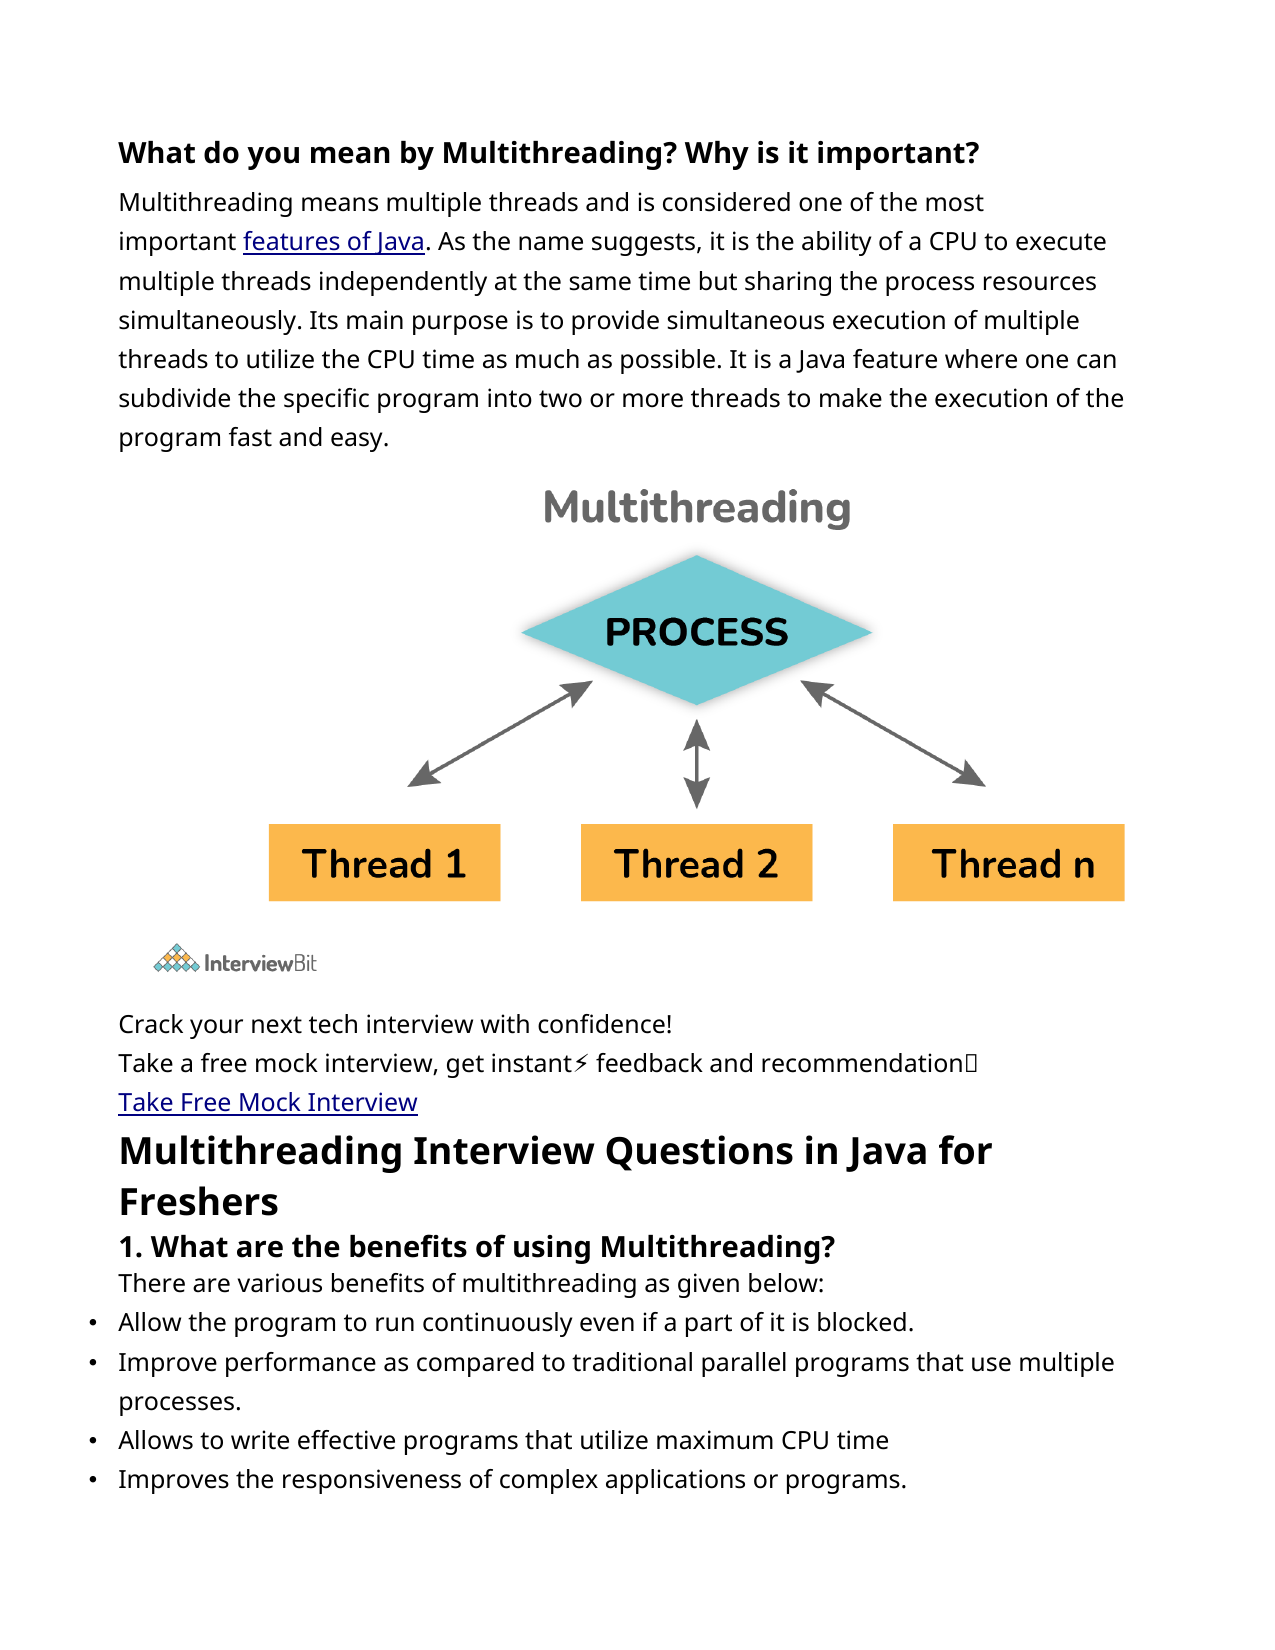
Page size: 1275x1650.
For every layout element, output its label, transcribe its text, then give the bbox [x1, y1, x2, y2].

picture [118, 459, 1275, 1003]
text Crack your next tech interview with confidence! [118, 1007, 1157, 1041]
list Improves the responsiveness of complex applications or programs. [118, 1462, 1157, 1496]
subtitle 1. What are the benefits of using Multithreading? [118, 1226, 1157, 1266]
text Multithreading means multiple threads and is considered one of the most important features of Java. As the name suggests, it is the ability of a CPU to execute multiple threads independently at the same time but sharing the process resources simultaneously. Its main purpose is to provide simultaneous execution of multiple threads to utilize the CPU time as much as possible. It is a Java feature where one can subdivide the specific program into two or more threads to make the execution of the program fast and easy. [118, 185, 1157, 454]
text Take Free Mock Interview [118, 1085, 1157, 1119]
subtitle What do you mean by Multithreading? Why is it important? [118, 133, 1157, 172]
text There are various benefits of multithreading as given below: [118, 1266, 1157, 1300]
list Allows to write effective programs that utilize maximum CPU time [118, 1422, 1157, 1457]
subtitle Multithreading Interview Questions in Java for Freshers [118, 1124, 1157, 1226]
list Improve performance as compared to traditional parallel programs that use multiple processes. [118, 1344, 1157, 1417]
text Take a free mock interview, get instant⚡️ feedback and recommendation💡 [118, 1046, 1157, 1080]
list Allow the program to run continuously even if a part of it is blocked. [118, 1305, 1157, 1339]
